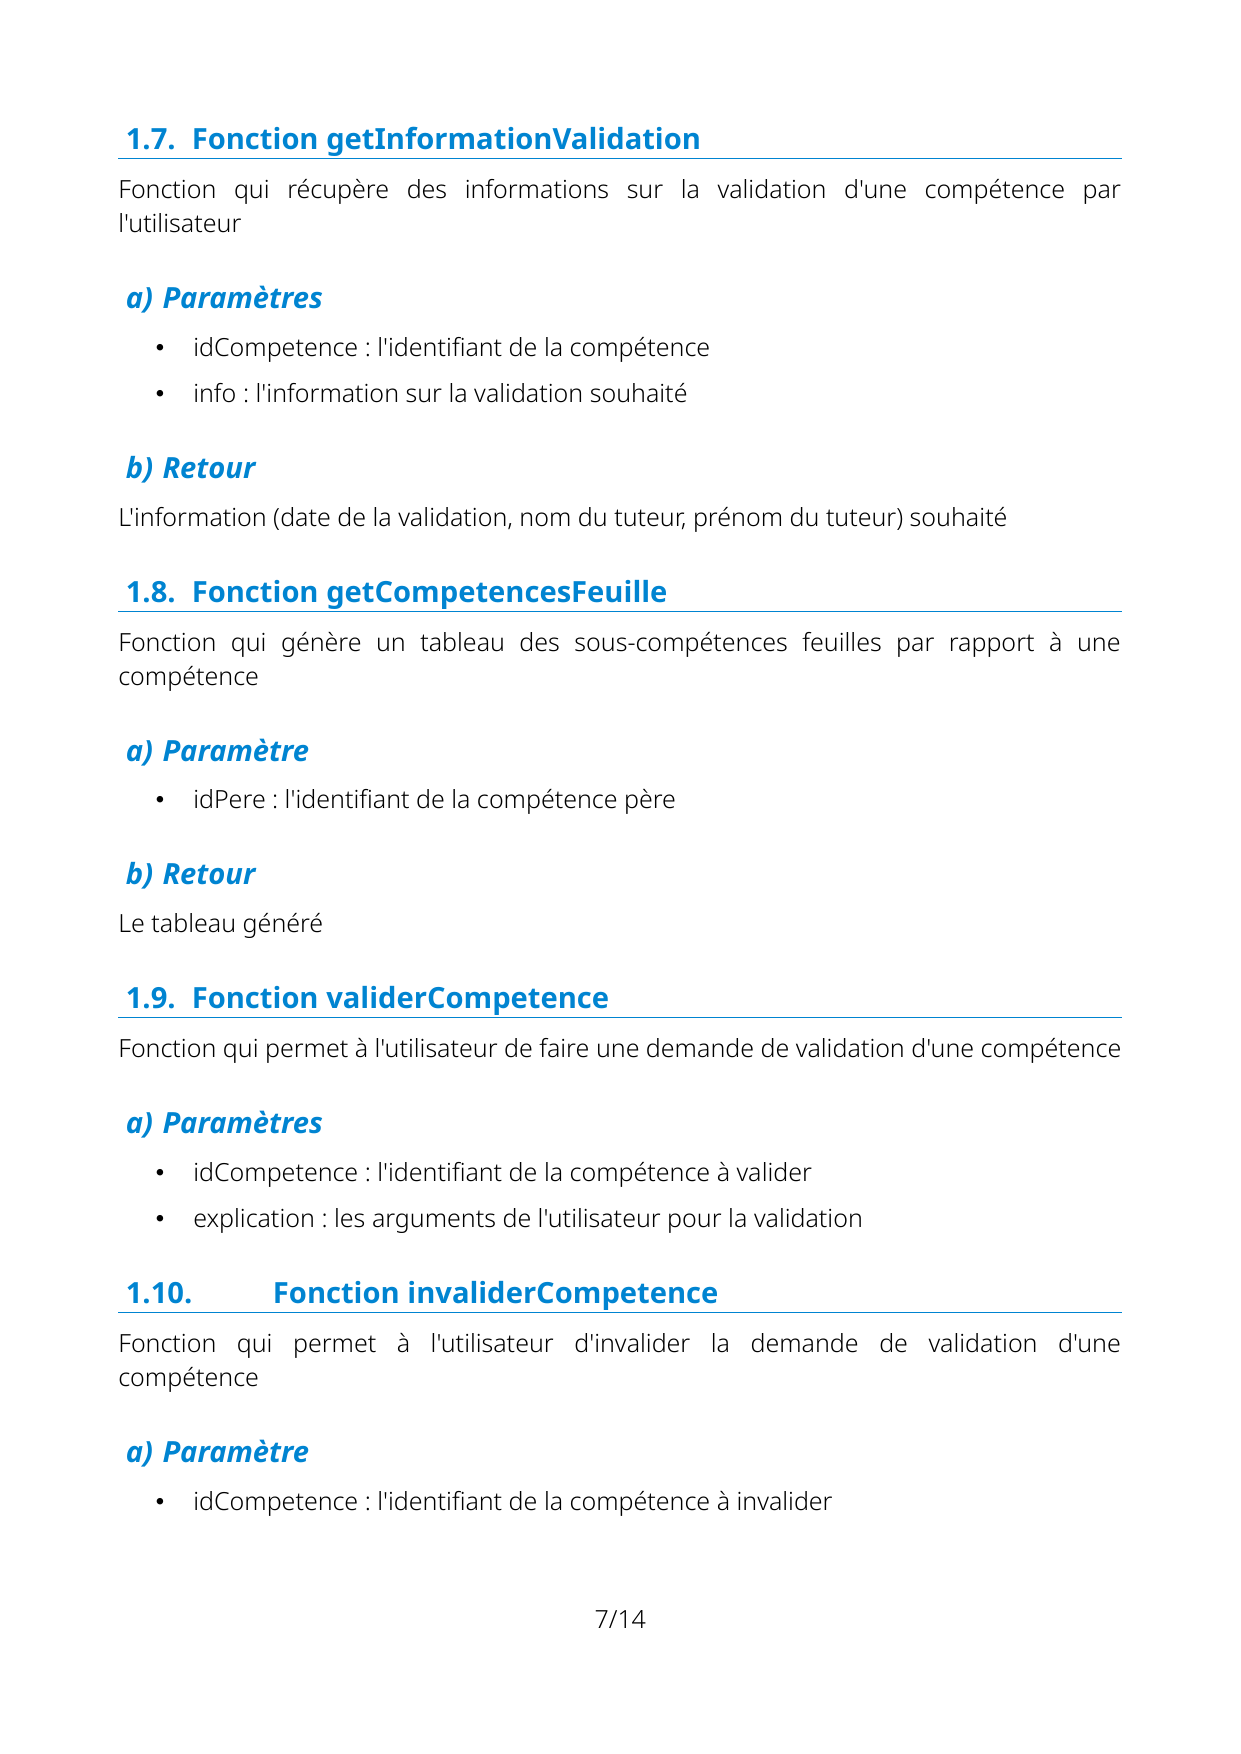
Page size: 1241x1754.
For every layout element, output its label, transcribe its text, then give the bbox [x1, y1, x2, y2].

subtitle Fonction invaliderCompetence [118, 1272, 1122, 1312]
subtitle Paramètre [89, 1431, 1122, 1471]
text L'information (date de la validation, nom du tuteur, prénom du tuteur) souhaité [118, 499, 1122, 533]
subtitle Paramètres [89, 277, 1122, 317]
subtitle Fonction getInformationValidation [118, 118, 1122, 158]
list idCompetence : l'identifiant de la compétence à invalider [156, 1483, 1122, 1518]
subtitle Paramètres [89, 1102, 1122, 1142]
text Fonction qui génère un tableau des sous-compétences feuilles par rapport à une compétence [118, 624, 1122, 692]
list info : l'information sur la validation souhaité [156, 376, 1122, 410]
subtitle Paramètre [89, 730, 1122, 769]
text Fonction qui permet à l'utilisateur d'invalider la demande de validation d'une compétence [118, 1326, 1122, 1394]
subtitle Retour [89, 854, 1122, 893]
list idCompetence : l'identifiant de la compétence à valider [156, 1154, 1122, 1188]
list idPere : l'identifiant de la compétence père [156, 782, 1122, 816]
subtitle Retour [89, 447, 1122, 487]
text Fonction qui permet à l'utilisateur de faire une demande de validation d'une compétence [118, 1031, 1122, 1065]
subtitle Fonction validerCompetence [118, 977, 1122, 1017]
list idCompetence : l'identifiant de la compétence [156, 329, 1122, 363]
text Fonction qui récupère des informations sur la validation d'une compétence par l'utilisateur [118, 171, 1122, 239]
list explication : les arguments de l'utilisateur pour la validation [156, 1201, 1122, 1235]
text Le tableau généré [118, 906, 1122, 940]
subtitle Fonction getCompetencesFeuille [118, 571, 1122, 611]
